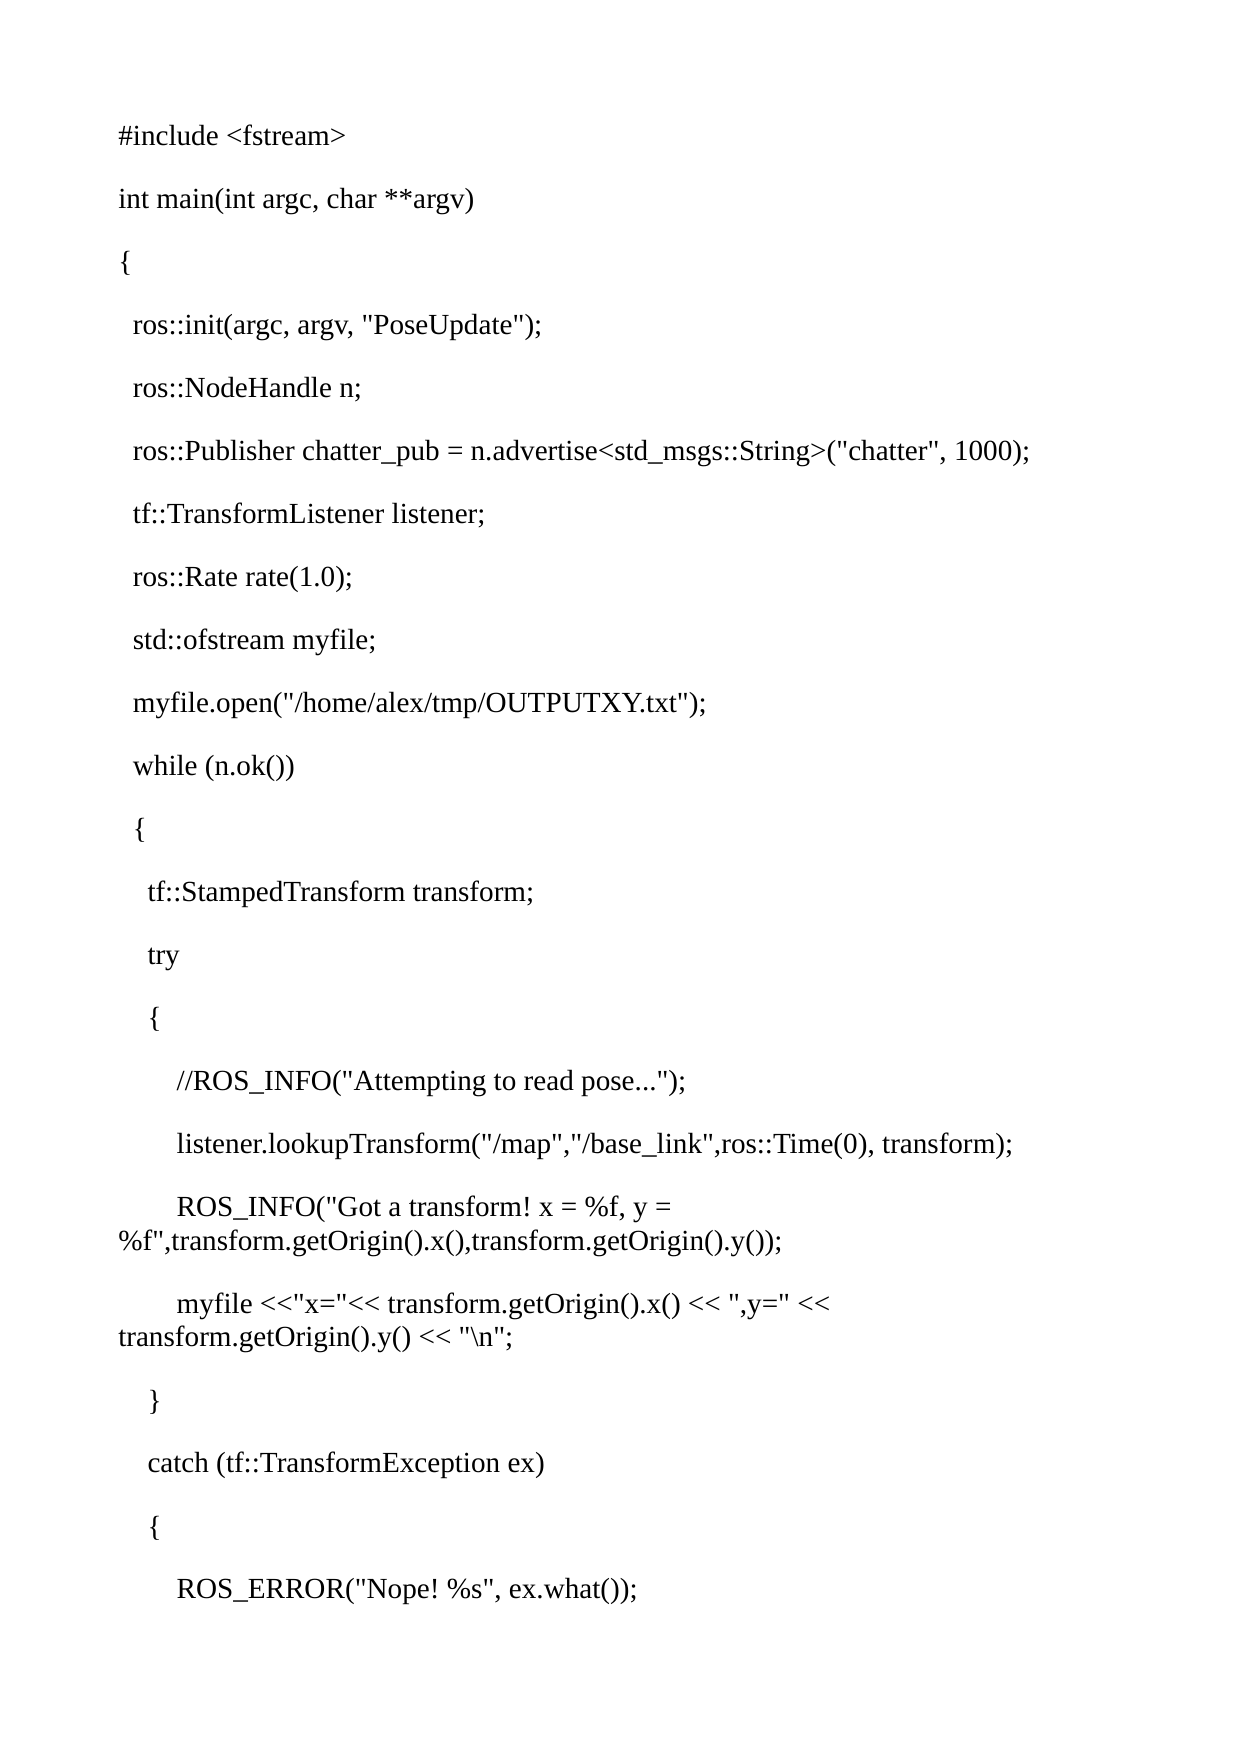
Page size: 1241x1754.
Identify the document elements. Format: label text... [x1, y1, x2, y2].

text ros::NodeHandle n; [118, 370, 1122, 404]
text { [118, 811, 1122, 845]
text { [118, 1000, 1122, 1034]
text listener.lookupTransform("/map","/base_link",ros::Time(0), transform); [118, 1126, 1122, 1160]
text tf::StampedTransform transform; [118, 874, 1122, 908]
text ROS_ERROR("Nope! %s", ex.what()); [118, 1572, 1122, 1605]
text myfile <<"x="<< transform.getOrigin().x() << ",y=" << transform.getOrigin().y() << "\n"; [118, 1286, 1122, 1353]
text myfile.open("/home/alex/tmp/OUTPUTXY.txt"); [118, 685, 1122, 719]
text ros::init(argc, argv, "PoseUpdate"); [118, 307, 1122, 341]
text ros::Rate rate(1.0); [118, 559, 1122, 593]
text ROS_INFO("Got a transform! x = %f, y = %f",transform.getOrigin().x(),transform.getOrigin().y()); [118, 1189, 1122, 1257]
text std::ofstream myfile; [118, 622, 1122, 656]
text try [118, 937, 1122, 971]
text catch (tf::TransformException ex) [118, 1446, 1122, 1479]
text while (n.ok()) [118, 748, 1122, 782]
text tf::TransformListener listener; [118, 496, 1122, 530]
text } [118, 1383, 1122, 1416]
text #include <fstream> [118, 118, 1122, 152]
text ros::Publisher chatter_pub = n.advertise<std_msgs::String>("chatter", 1000); [118, 433, 1122, 467]
text //ROS_INFO("Attempting to read pose..."); [118, 1063, 1122, 1097]
text int main(int argc, char **argv) [118, 181, 1122, 215]
text { [118, 244, 1122, 278]
text { [118, 1509, 1122, 1542]
